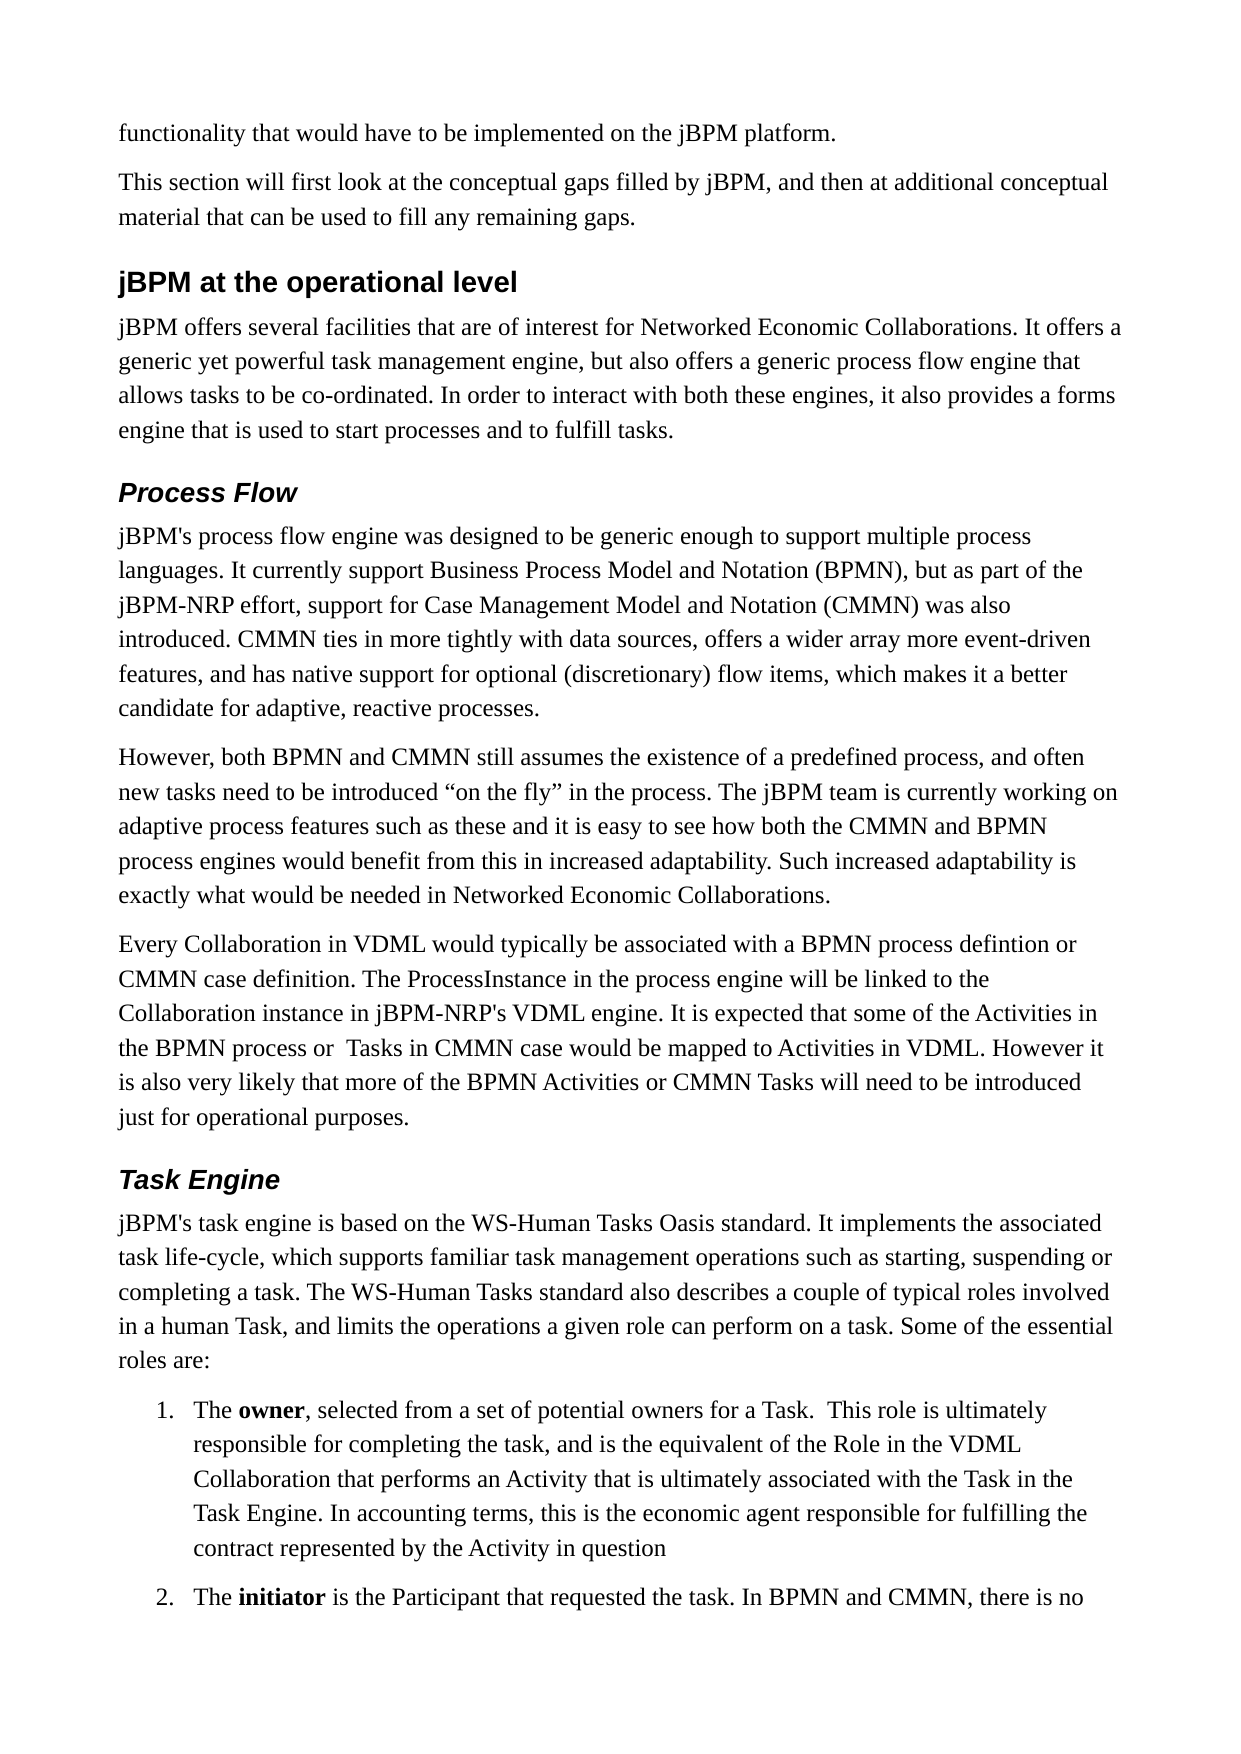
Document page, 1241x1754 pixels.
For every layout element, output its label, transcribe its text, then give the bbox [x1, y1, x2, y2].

text Every Collaboration in VDML would typically be associated with a BPMN process defintion or CMMN case definition. The ProcessInstance in the process engine will be linked to the Collaboration instance in jBPM-NRP's VDML engine. It is expected that some of the Activities in the BPMN process or Tasks in CMMN case would be mapped to Activities in VDML. However it is also very likely that more of the BPMN Activities or CMMN Tasks will need to be introduced just for operational purposes. [118, 929, 1122, 1131]
text functionality that would have to be implemented on the jBPM platform. [118, 118, 1122, 147]
list The owner, selected from a set of potential owners for a Task. This role is ultimately responsible for completing the task, and is the equivalent of the Role in the VDML Collaboration that performs an Activity that is ultimately associated with the Task in the Task Engine. In accounting terms, this is the economic agent responsible for fulfilling the contract represented by the Activity in question [156, 1395, 1122, 1561]
text jBPM's process flow engine was designed to be generic enough to support multiple process languages. It currently support Business Process Model and Notation (BPMN), but as part of the jBPM-NRP effort, support for Case Management Model and Notation (CMMN) was also introduced. CMMN ties in more tightly with data sources, offers a wider array more event-driven features, and has native support for optional (discretionary) flow items, which makes it a better candidate for adaptive, reactive processes. [118, 521, 1122, 722]
text jBPM's task engine is based on the WS-Human Tasks Oasis standard. It implements the associated task life-cycle, which supports familiar task management operations such as starting, suspending or completing a task. The WS-Human Tasks standard also describes a couple of typical roles involved in a human Task, and limits the operations a given role can perform on a task. Some of the essential roles are: [118, 1208, 1122, 1374]
subtitle Task Engine [118, 1163, 1122, 1195]
text jBPM offers several facilities that are of interest for Networked Economic Collaborations. It offers a generic yet powerful task management engine, but also offers a generic process flow engine that allows tasks to be co-ordinated. In order to interact with both these engines, it also provides a forms engine that is used to start processes and to fulfill tasks. [118, 312, 1122, 444]
subtitle Process Flow [118, 477, 1122, 508]
list The initiator is the Participant that requested the task. In BPMN and CMMN, there is no [156, 1582, 1122, 1610]
text However, both BPMN and CMMN still assumes the existence of a predefined process, and often new tasks need to be introduced “on the fly” in the process. The jBPM team is currently working on adaptive process features such as these and it is easy to see how both the CMMN and BPMN process engines would benefit from this in increased adaptability. Such increased adaptability is exactly what would be needed in Networked Economic Collaborations. [118, 742, 1122, 909]
subtitle jBPM at the operational level [118, 265, 1122, 299]
text This section will first look at the conceptual gaps filled by jBPM, and then at additional conceptual material that can be used to fill any remaining gaps. [118, 167, 1122, 230]
